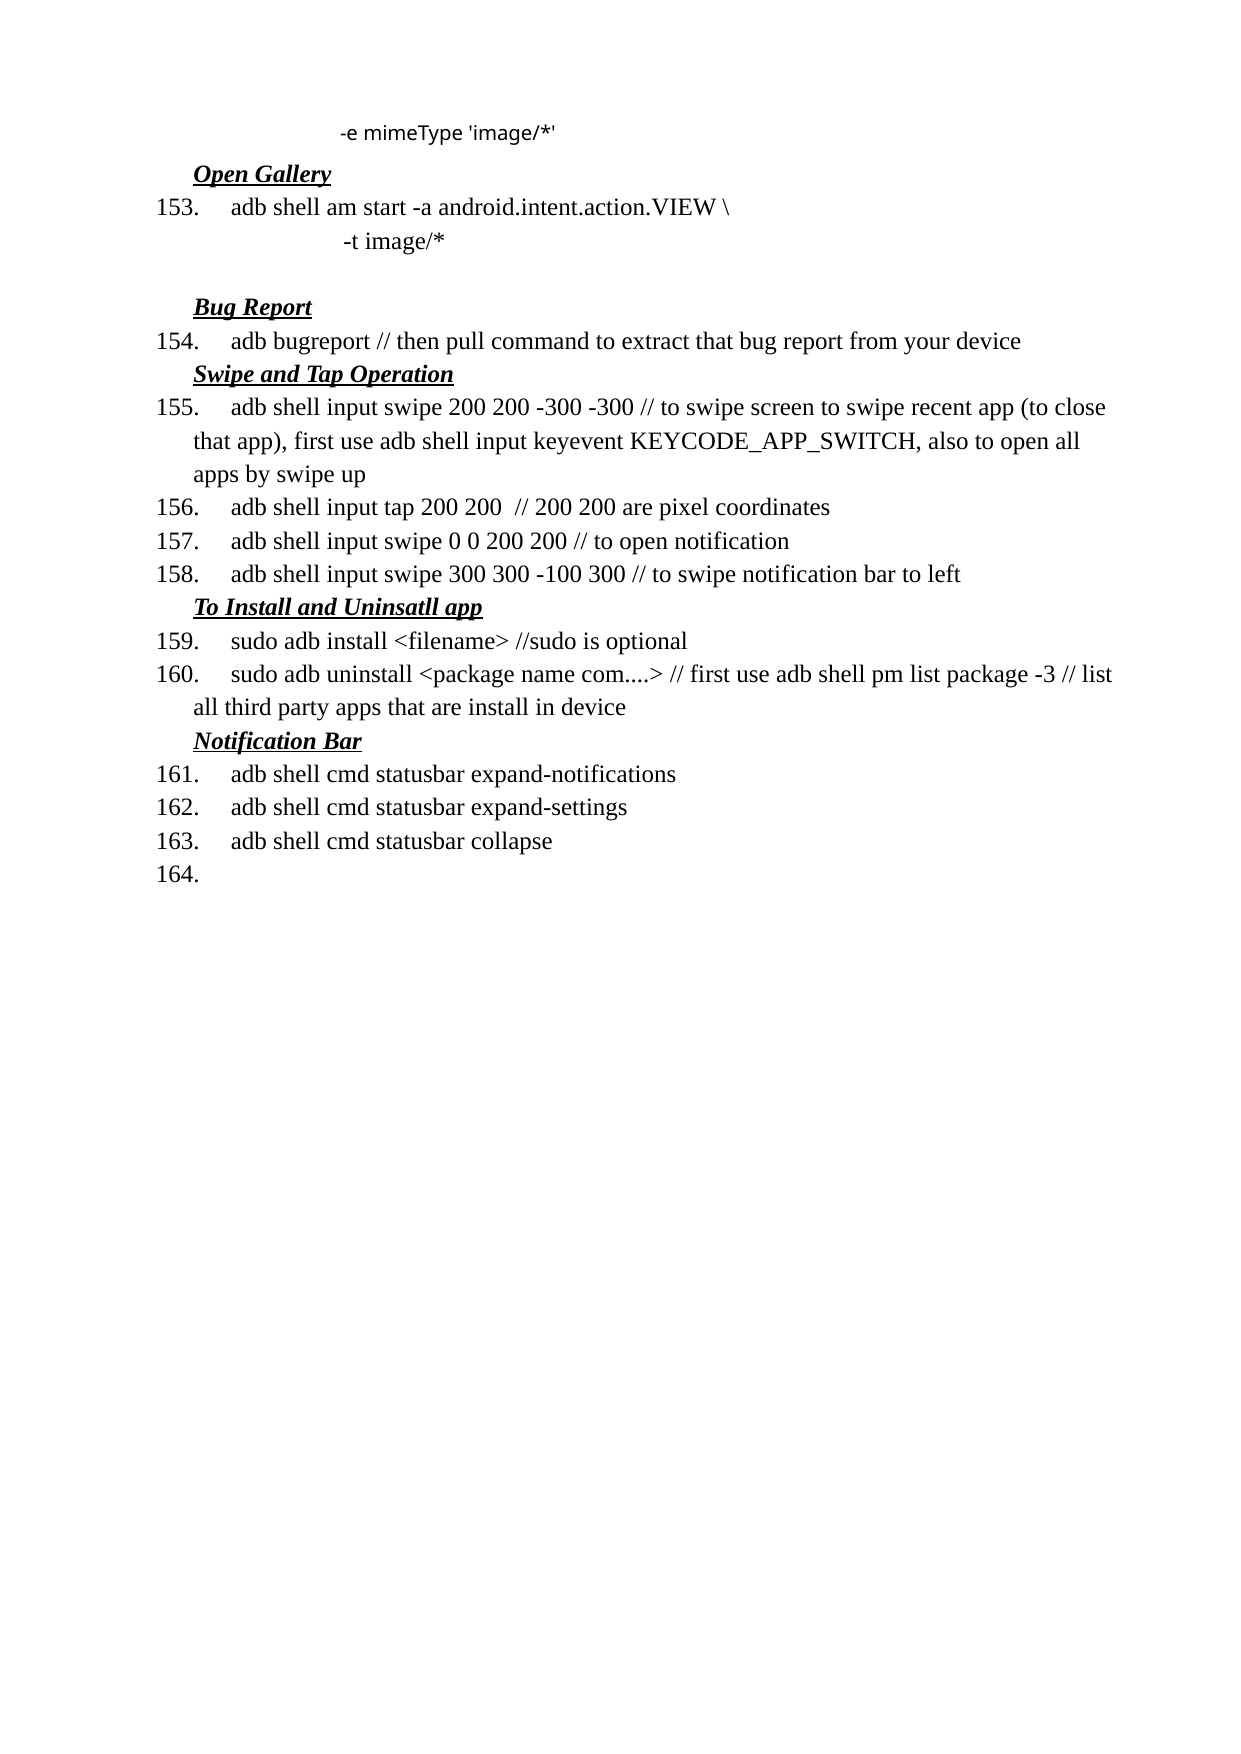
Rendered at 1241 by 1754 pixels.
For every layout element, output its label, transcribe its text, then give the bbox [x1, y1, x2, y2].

list Notification Bar [156, 721, 1122, 754]
list -t image/* [306, 221, 1122, 254]
list adb shell input tap 200 200 // 200 200 are pixel coordinates [156, 488, 1122, 521]
list adb bugreport // then pull command to extract that bug report from your device [156, 321, 1122, 354]
list adb shell cmd statusbar expand-notifications [156, 754, 1122, 788]
list Bug Report [156, 288, 1122, 321]
list adb shell cmd statusbar expand-settings [156, 788, 1122, 821]
list Swipe and Tap Operation [156, 354, 1122, 388]
text -e mimeType 'image/*' [118, 118, 1122, 146]
list adb shell input swipe 0 0 200 200 // to open notification [156, 521, 1122, 554]
list adb shell input swipe 200 200 -300 -300 // to swipe screen to swipe recent app (to close that app), first use adb shell input keyevent KEYCODE_APP_SWITCH, also to open all apps by swipe up [156, 388, 1122, 488]
list sudo adb uninstall <package name com....> // first use adb shell pm list package -3 // list all third party apps that are install in device [156, 654, 1122, 721]
list sudo adb install <filename> //sudo is optional [156, 621, 1122, 654]
list To Install and Uninsatll app [156, 588, 1122, 621]
list adb shell input swipe 300 300 -100 300 // to swipe notification bar to left [156, 554, 1122, 588]
list adb shell cmd statusbar collapse [156, 821, 1122, 854]
list Open Gallery [156, 154, 1122, 188]
list adb shell am start -a android.intent.action.VIEW \ [156, 188, 1122, 221]
